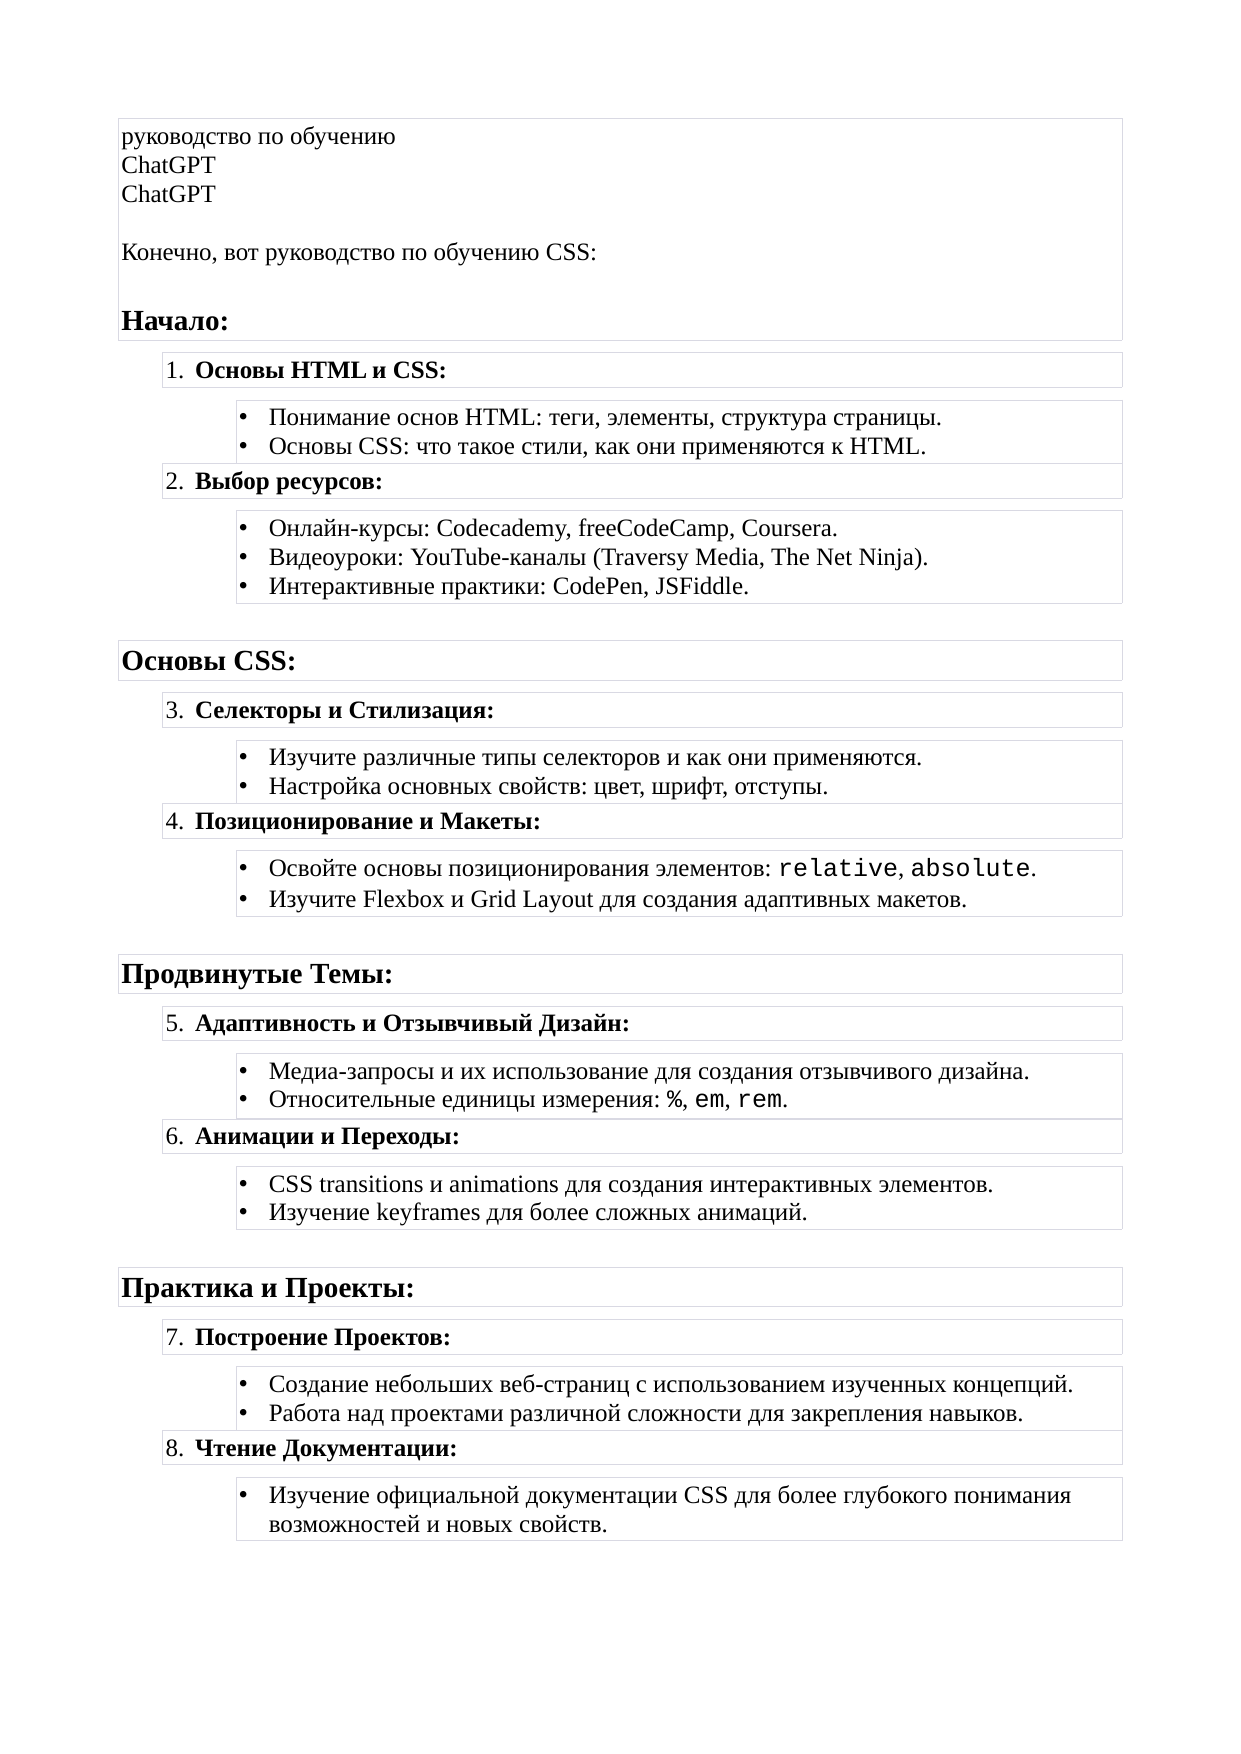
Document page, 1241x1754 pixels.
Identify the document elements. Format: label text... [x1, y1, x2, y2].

list Понимание основ HTML: теги, элементы, структура страницы. [237, 401, 1122, 428]
list Позиционирование и Макеты: [163, 804, 1122, 838]
list Медиа-запросы и их использование для создания отзывчивого дизайна. [237, 1054, 1122, 1082]
text ChatGPT [119, 147, 1122, 176]
list Настройка основных свойств: цвет, шрифт, отступы. [237, 768, 1122, 803]
subtitle Продвинутые Темы: [119, 955, 1122, 993]
subtitle Практика и Проекты: [119, 1268, 1122, 1306]
list Видеоуроки: YouTube-каналы (Traversy Media, The Net Ninja). [237, 539, 1122, 568]
list Создание небольших веб-страниц с использованием изученных концепций. [237, 1367, 1122, 1395]
text руководство по обучению [119, 119, 1122, 147]
list Основы HTML и CSS: [163, 353, 1122, 387]
list Интерактивные практики: CodePen, JSFiddle. [237, 568, 1122, 603]
subtitle Начало: [119, 300, 1122, 340]
list Основы CSS: что такое стили, как они применяются к HTML. [237, 428, 1122, 463]
list CSS transitions и animations для создания интерактивных элементов. [237, 1167, 1122, 1194]
list Чтение Документации: [163, 1431, 1122, 1464]
text ChatGPT [119, 176, 1122, 207]
list Селекторы и Стилизация: [163, 693, 1122, 727]
list Построение Проектов: [163, 1320, 1122, 1354]
list Адаптивность и Отзывчивый Дизайн: [163, 1007, 1122, 1040]
list Относительные единицы измерения: %, em, rem. [237, 1082, 1122, 1118]
list Изучение keyframes для более сложных анимаций. [237, 1194, 1122, 1229]
subtitle Основы CSS: [119, 641, 1122, 680]
list Работа над проектами различной сложности для закрепления навыков. [237, 1395, 1122, 1430]
list Изучение официальной документации CSS для более глубокого понимания возможностей и новых свойств. [237, 1478, 1122, 1540]
list Онлайн-курсы: Codecademy, freeCodeCamp, Coursera. [237, 511, 1122, 539]
list Изучите Flexbox и Grid Layout для создания адаптивных макетов. [237, 881, 1122, 916]
list Освойте основы позиционирования элементов: relative, absolute. [237, 851, 1122, 881]
text Конечно, вот руководство по обучению CSS: [119, 234, 1122, 266]
list Изучите различные типы селекторов и как они применяются. [237, 741, 1122, 768]
list Выбор ресурсов: [163, 464, 1122, 498]
list Анимации и Переходы: [163, 1120, 1122, 1153]
